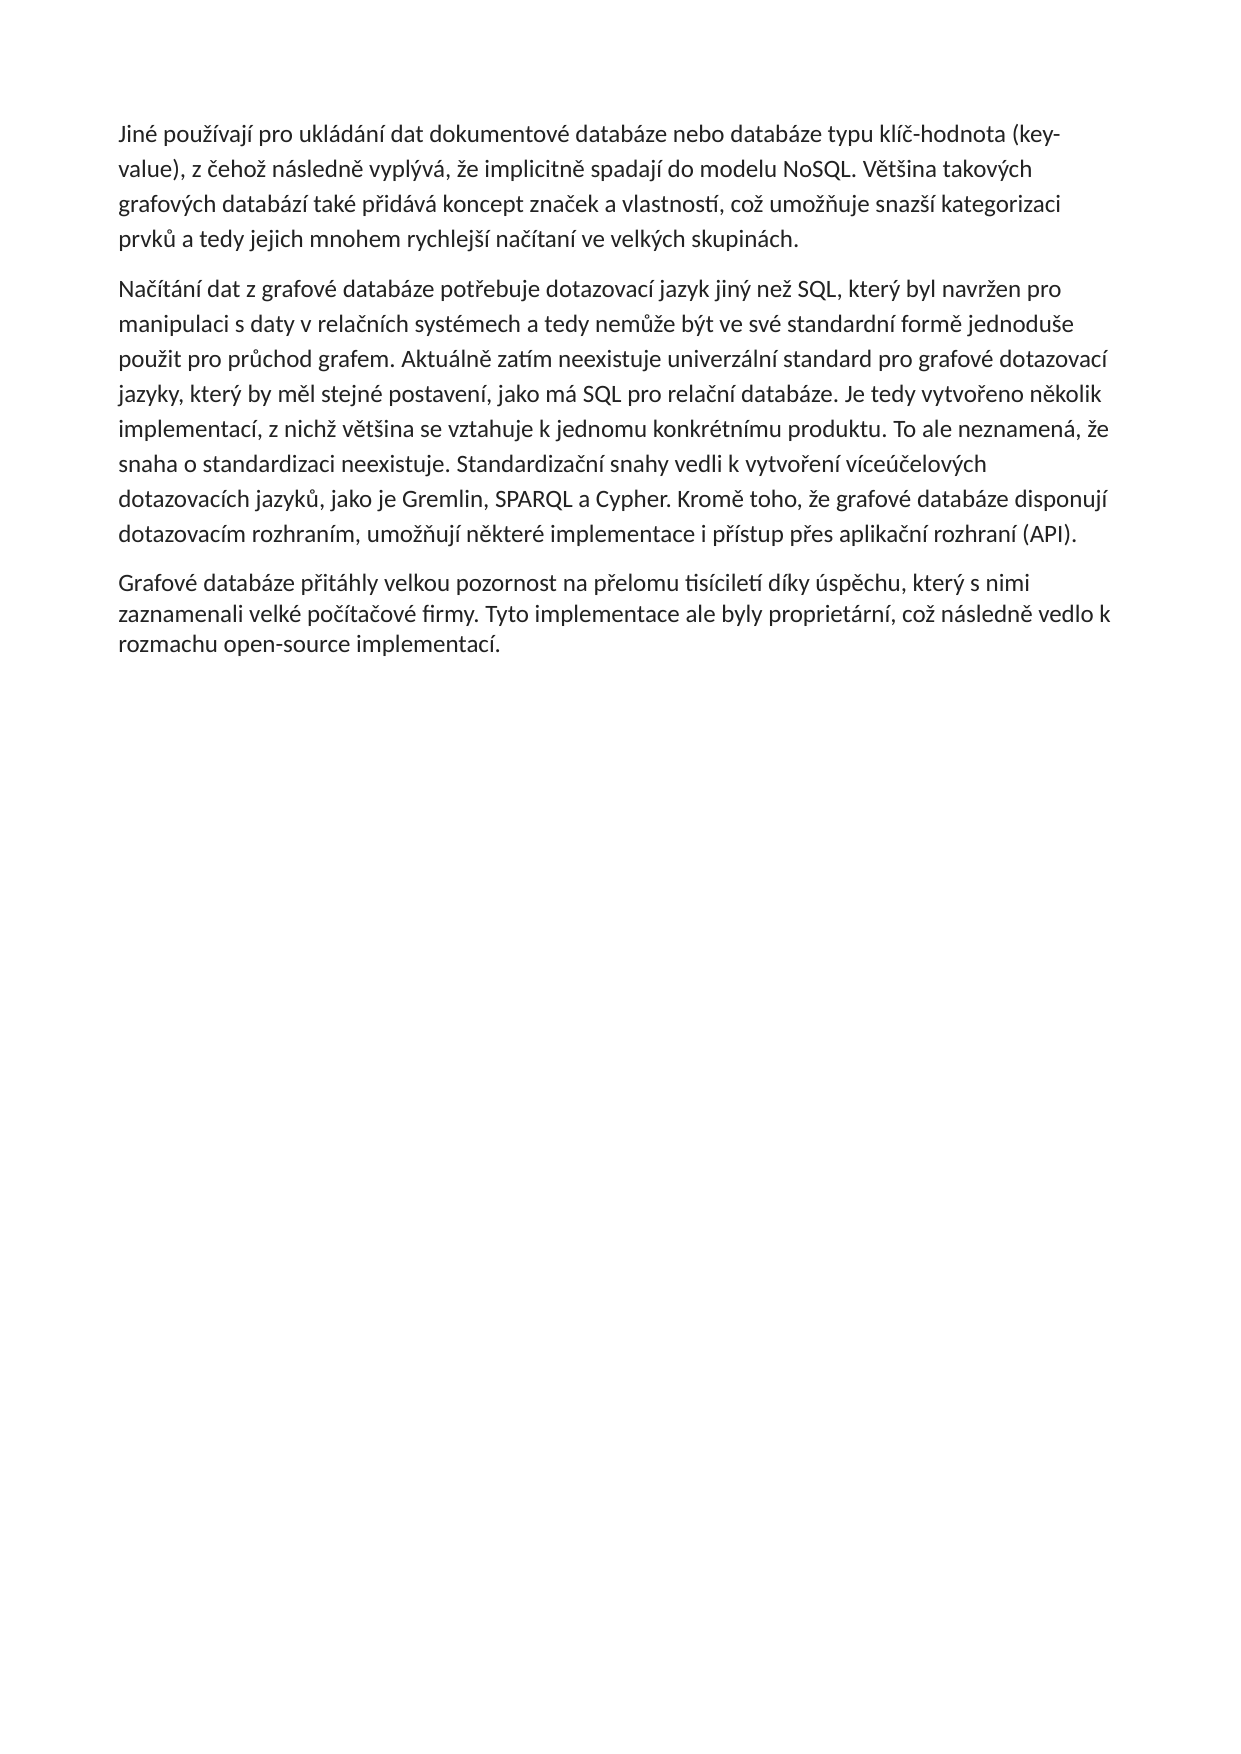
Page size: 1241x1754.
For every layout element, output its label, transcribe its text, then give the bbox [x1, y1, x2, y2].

text Jiné používají pro ukládání dat dokumentové databáze nebo databáze typu klíč-hodnota (key-value), z čehož následně vyplývá, že implicitně spadají do modelu NoSQL. Většina takových grafových databází také přidává koncept značek a vlastností, což umožňuje snazší kategorizaci prvků a tedy jejich mnohem rychlejší načítaní ve velkých skupinách. [118, 118, 1122, 254]
text Načítání dat z grafové databáze potřebuje dotazovací jazyk jiný než SQL, který byl navržen pro manipulaci s daty v relačních systémech a tedy nemůže být ve své standardní formě jednoduše použit pro průchod grafem. Aktuálně zatím neexistuje univerzální standard pro grafové dotazovací jazyky, který by měl stejné postavení, jako má SQL pro relační databáze. Je tedy vytvořeno několik implementací, z nichž většina se vztahuje k jednomu konkrétnímu produktu. To ale neznamená, že snaha o standardizaci neexistuje. Standardizační snahy vedli k vytvoření víceúčelových dotazovacích jazyků, jako je Gremlin, SPARQL a Cypher. Kromě toho, že grafové databáze disponují dotazovacím rozhraním, umožňují některé implementace i přístup přes aplikační rozhraní (API). [118, 273, 1122, 548]
text Grafové databáze přitáhly velkou pozornost na přelomu tisíciletí díky úspěchu, který s nimi zaznamenali velké počítačové firmy. Tyto implementace ale byly proprietární, což následně vedlo k rozmachu open-source implementací. [118, 567, 1122, 659]
